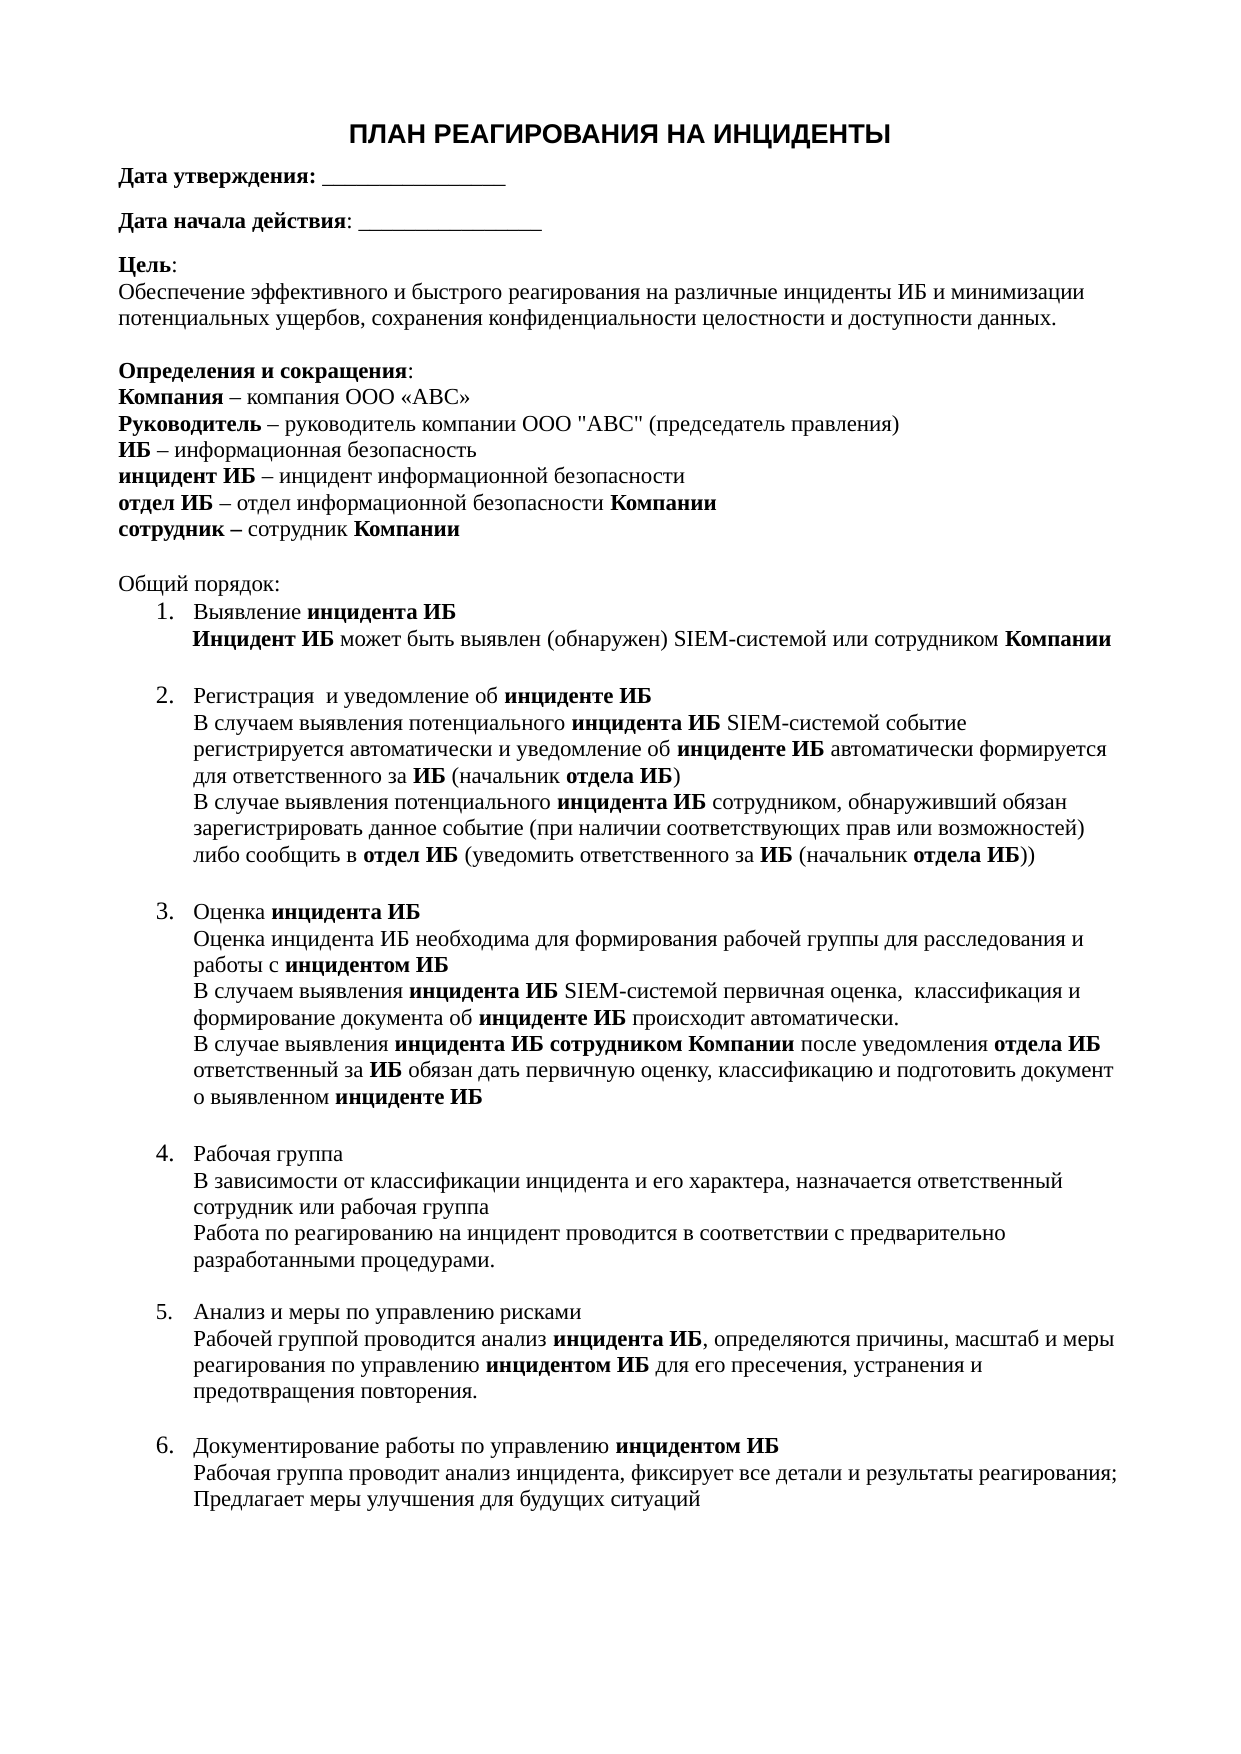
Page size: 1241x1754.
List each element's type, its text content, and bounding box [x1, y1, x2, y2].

list Работа по реагированию на инцидент проводится в соответствии с предварительно разработанными процедурами. [156, 1219, 1122, 1298]
list Документирование работы по управлению инцидентом ИБ [156, 1430, 1122, 1459]
list В случаем выявления потенциального инцидента ИБ SIEM-системой событие регистрируется автоматически и уведомление об инциденте ИБ автоматически формируется для ответственного за ИБ (начальник отдела ИБ) В случае выявления потенциального инцидента ИБ сотрудником, обнаруживший обязан зарегистрировать данное событие (при наличии соответствующих прав или возможностей) либо сообщить в отдел ИБ (уведомить ответственного за ИБ (начальник отдела ИБ)) [156, 709, 1122, 896]
list Рабочей группой проводится анализ инцидента ИБ, определяются причины, масштаб и меры реагирования по управлению инцидентом ИБ для его пресечения, устранения и предотвращения повторения. [156, 1325, 1122, 1404]
text Инцидент ИБ может быть выявлен (обнаружен) SIEM-системой или сотрудником Компании [118, 625, 1122, 680]
text Дата утверждения: ________________ [118, 162, 1122, 188]
list Рабочая группа проводит анализ инцидента, фиксирует все детали и результаты реагирования; [156, 1459, 1122, 1485]
text инцидент ИБ – инцидент информационной безопасности [118, 462, 1122, 489]
list В случае выявления инцидента ИБ сотрудником Компании после уведомления отдела ИБ ответственный за ИБ обязан дать первичную оценку, классификацию и подготовить документ о выявленном инциденте ИБ [156, 1030, 1122, 1138]
title ПЛАН РЕАГИРОВАНИЯ НА ИНЦИДЕНТЫ [118, 118, 1122, 149]
text сотрудник – сотрудник Компании [118, 515, 1122, 541]
list Оценка инцидента ИБ [156, 896, 1122, 925]
list Анализ и меры по управлению рисками [156, 1298, 1122, 1325]
list В случаем выявления инцидента ИБ SIEM-системой первичная оценка, классификация и формирование документа об инциденте ИБ происходит автоматически. [156, 977, 1122, 1030]
text Определения и сокращения: [118, 357, 1122, 383]
text отдел ИБ – отдел информационной безопасности Компании [118, 489, 1122, 515]
list Выявление инцидента ИБ [156, 596, 1122, 625]
text Общий порядок: [118, 570, 1122, 596]
text Руководитель – руководитель компании ООО "ABC" (председатель правления) [118, 409, 1122, 436]
text Цель: [118, 251, 1122, 278]
text Компания – компания ООО «ABC» [118, 383, 1122, 409]
text Обеспечение эффективного и быстрого реагирования на различные инциденты ИБ и минимизации потенциальных ущербов, сохранения конфиденциальности целостности и доступности данных. [118, 278, 1122, 331]
list Рабочая группа В зависимости от классификации инцидента и его характера, назначается ответственный сотрудник или рабочая группа [156, 1138, 1122, 1219]
text Дата начала действия: ________________ [118, 207, 1122, 233]
text ИБ – информационная безопасность [118, 436, 1122, 462]
list Оценка инцидента ИБ необходима для формирования рабочей группы для расследования и работы с инцидентом ИБ [156, 925, 1122, 977]
list Регистрация и уведомление об инциденте ИБ [156, 680, 1122, 709]
list Предлагает меры улучшения для будущих ситуаций [156, 1485, 1122, 1512]
